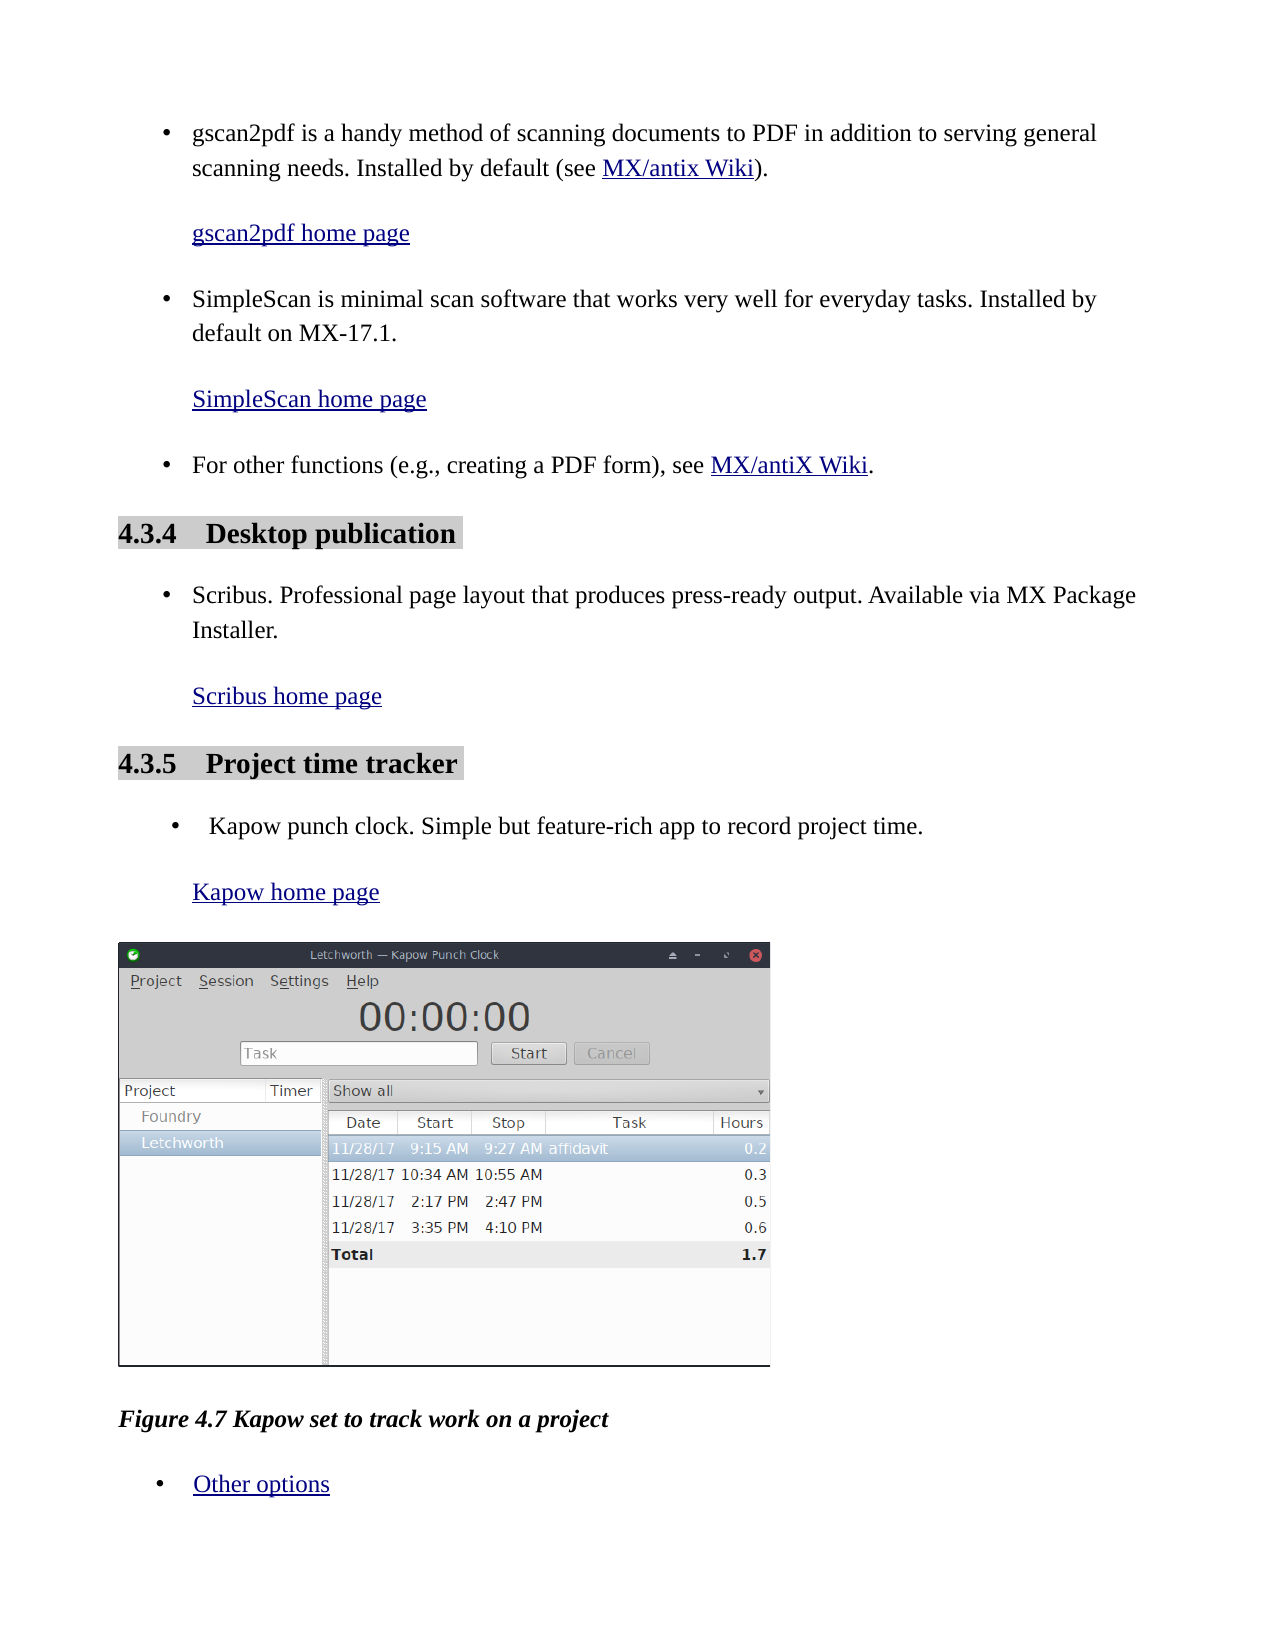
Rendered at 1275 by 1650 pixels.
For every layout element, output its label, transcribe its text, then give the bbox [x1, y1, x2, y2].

list Scribus home page [162, 681, 1157, 709]
list gscan2pdf home page [162, 218, 1157, 247]
list Kapow punch clock. Simple but feature-rich app to record project time. [171, 811, 1157, 840]
picture [118, 942, 770, 1367]
list Scribus. Professional page layout that produces press-ready output. Available via MX Package Installer. [162, 581, 1157, 644]
subtitle 4.3.5 Project time tracker [464, 746, 1157, 780]
subtitle 4.3.4 Desktop publication [463, 516, 1157, 549]
text Figure 4.7 Kapow set to track work on a project [118, 1404, 1157, 1432]
list For other functions (e.g., creating a PDF form), see MX/antiX Wiki. [162, 450, 1157, 479]
text SimpleScan home page [118, 384, 1157, 413]
text Kapow home page [118, 877, 1157, 906]
list gscan2pdf is a handy method of scanning documents to PDF in addition to serving general scanning needs. Installed by default (see MX/antix Wiki). [162, 118, 1157, 181]
list SimpleScan is minimal scan software that works very well for everyday tasks. Installed by default on MX-17.1. [162, 284, 1157, 347]
list Other options [156, 1469, 1157, 1498]
